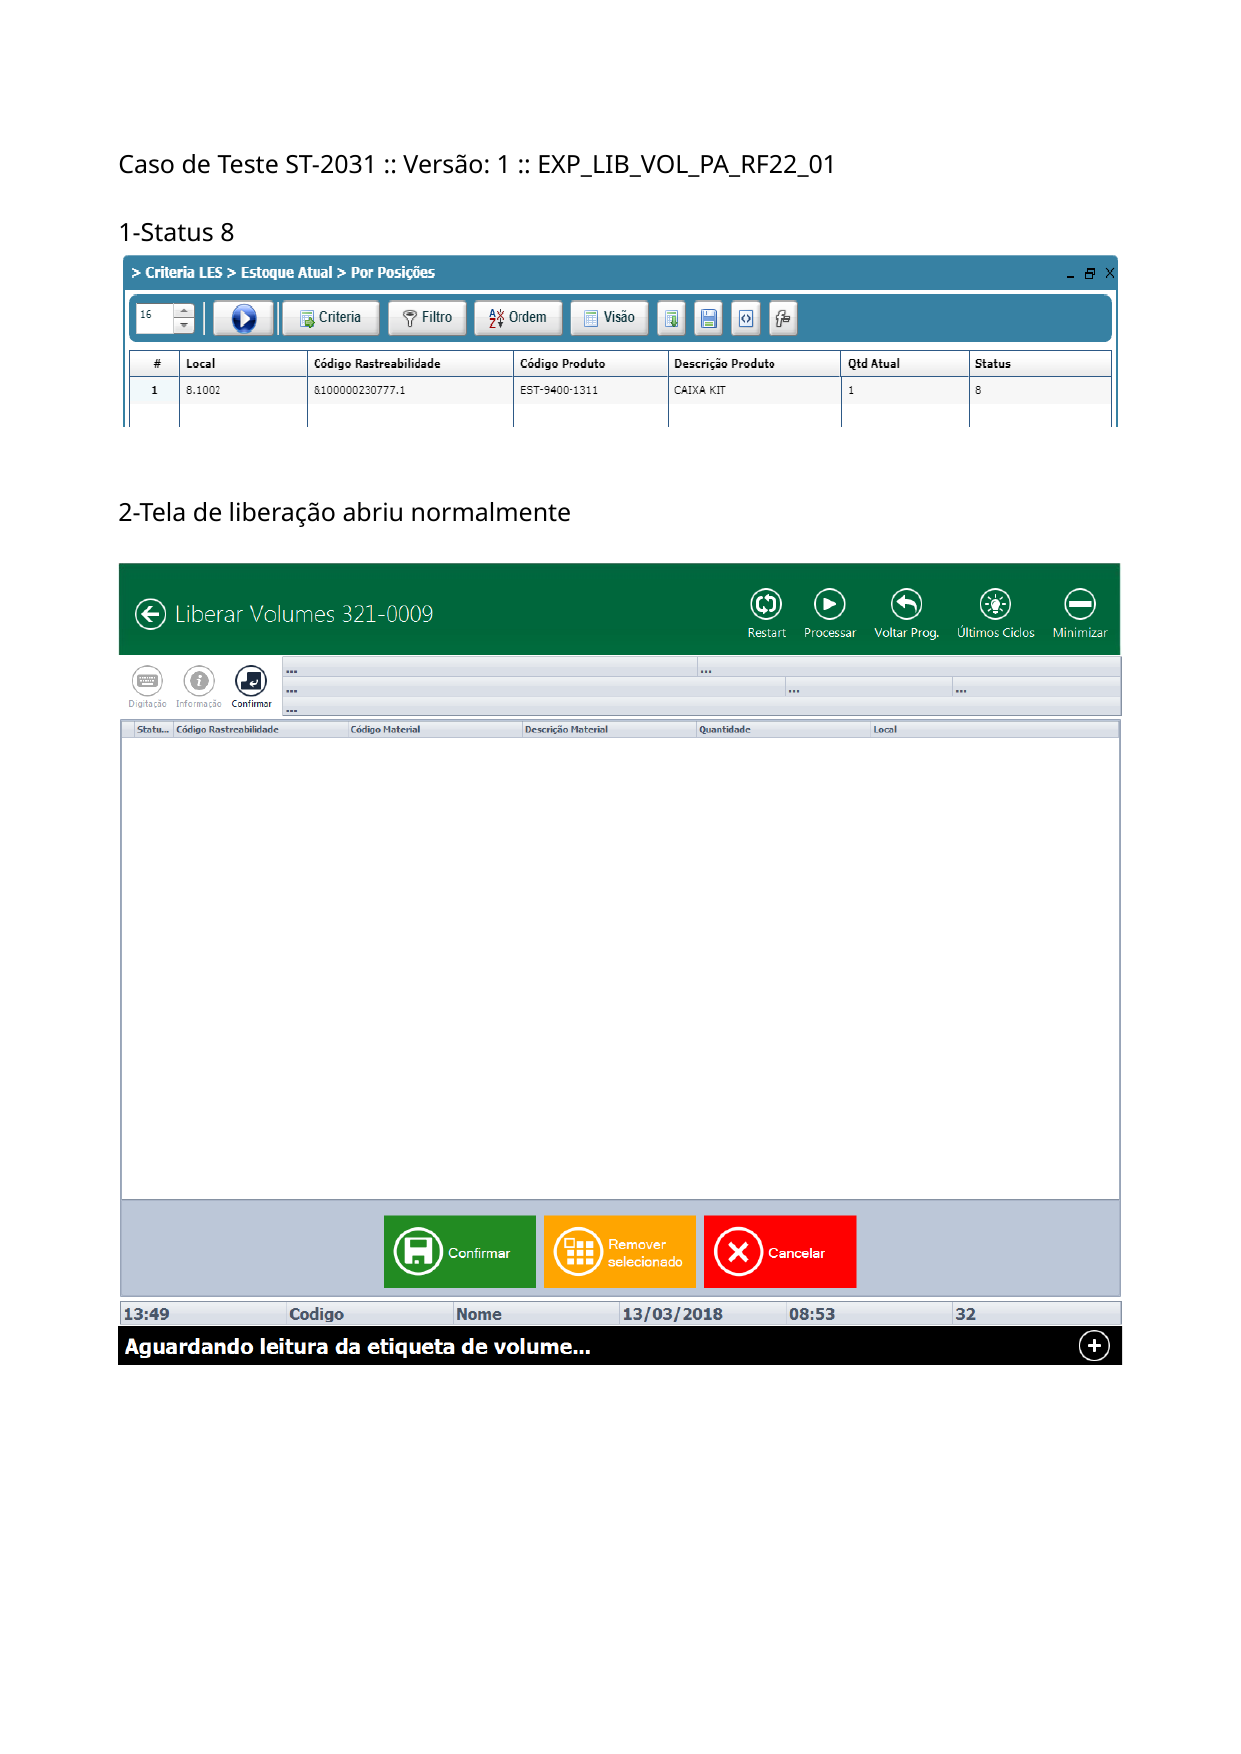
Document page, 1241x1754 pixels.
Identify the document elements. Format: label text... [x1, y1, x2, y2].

text Caso de Teste ST-2031 :: Versão: 1 :: EXP_LIB_VOL_PA_RF22_01 [118, 118, 1122, 181]
picture [118, 249, 1123, 427]
text 1-Status 8 [118, 215, 1122, 249]
text 2-Tela de liberação abriu normalmente [118, 495, 1122, 529]
